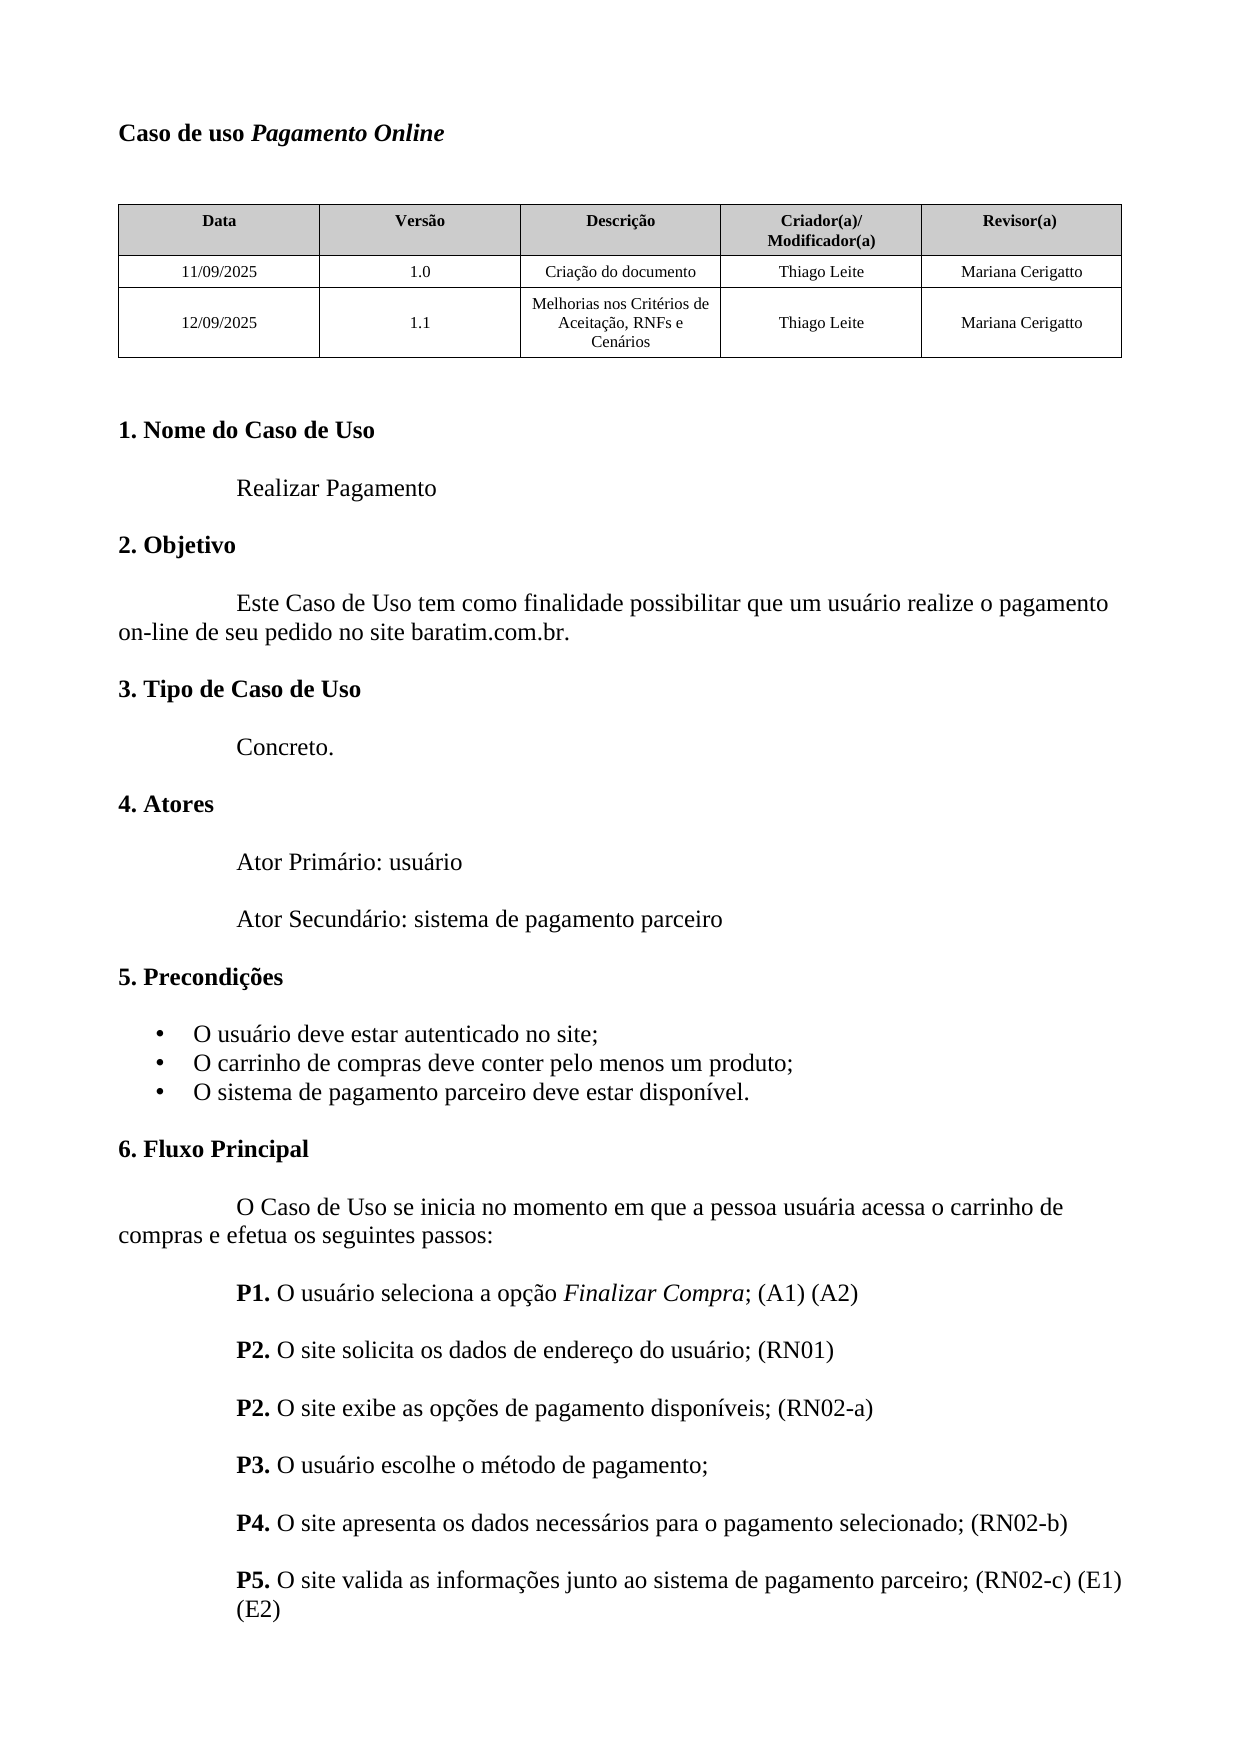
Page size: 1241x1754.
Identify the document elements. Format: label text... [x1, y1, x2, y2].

table_header Versão [320, 205, 520, 255]
table_cell 1.0 [320, 256, 520, 287]
text P2. O site exibe as opções de pagamento disponíveis; (RN02-a) [118, 1393, 1122, 1422]
text Concreto. [118, 732, 1122, 760]
text P3. O usuário escolhe o método de pagamento; [118, 1450, 1122, 1479]
text Caso de uso Pagamento Online [118, 118, 1122, 147]
text P5. O site valida as informações junto ao sistema de pagamento parceiro; (RN02-c) (E1) (E2) [118, 1565, 1122, 1623]
table_header Data [119, 205, 319, 255]
text Este Caso de Uso tem como finalidade possibilitar que um usuário realize o pagamento on-line de seu pedido no site baratim.com.br. [118, 588, 1122, 645]
table_header Criador(a)/Modificador(a) [721, 205, 921, 255]
text Ator Secundário: sistema de pagamento parceiro [118, 904, 1122, 933]
table_cell 1.1 [320, 288, 520, 357]
text P1. O usuário seleciona a opção Finalizar Compra; (A1) (A2) [118, 1278, 1122, 1307]
list O usuário deve estar autenticado no site; [156, 1019, 1122, 1048]
table_cell Thiago Leite [721, 288, 921, 357]
text P2. O site solicita os dados de endereço do usuário; (RN01) [118, 1335, 1122, 1364]
table_header Revisor(a) [922, 205, 1121, 255]
text 5. Precondições [118, 962, 1122, 990]
text 6. Fluxo Principal [118, 1134, 1122, 1163]
table_cell Mariana Cerigatto [922, 288, 1121, 357]
table_header Descrição [521, 205, 720, 255]
list O sistema de pagamento parceiro deve estar disponível. [156, 1077, 1122, 1105]
text O Caso de Uso se inicia no momento em que a pessoa usuária acessa o carrinho de compras e efetua os seguintes passos: [118, 1192, 1122, 1249]
table_cell Thiago Leite [721, 256, 921, 287]
table_cell Criação do documento [521, 256, 720, 287]
text 4. Atores [118, 789, 1122, 818]
table_cell Melhorias nos Critérios de Aceitação, RNFs e Cenários [521, 288, 720, 357]
text Ator Primário: usuário [118, 847, 1122, 875]
text 3. Tipo de Caso de Uso [118, 674, 1122, 703]
text 1. Nome do Caso de Uso [118, 415, 1122, 444]
text P4. O site apresenta os dados necessários para o pagamento selecionado; (RN02-b) [118, 1508, 1122, 1537]
text Realizar Pagamento [118, 473, 1122, 502]
table_cell 12/09/2025 [119, 288, 319, 357]
list O carrinho de compras deve conter pelo menos um produto; [156, 1048, 1122, 1077]
table_cell Mariana Cerigatto [922, 256, 1121, 287]
table_cell 11/09/2025 [119, 256, 319, 287]
text 2. Objetivo [118, 530, 1122, 559]
